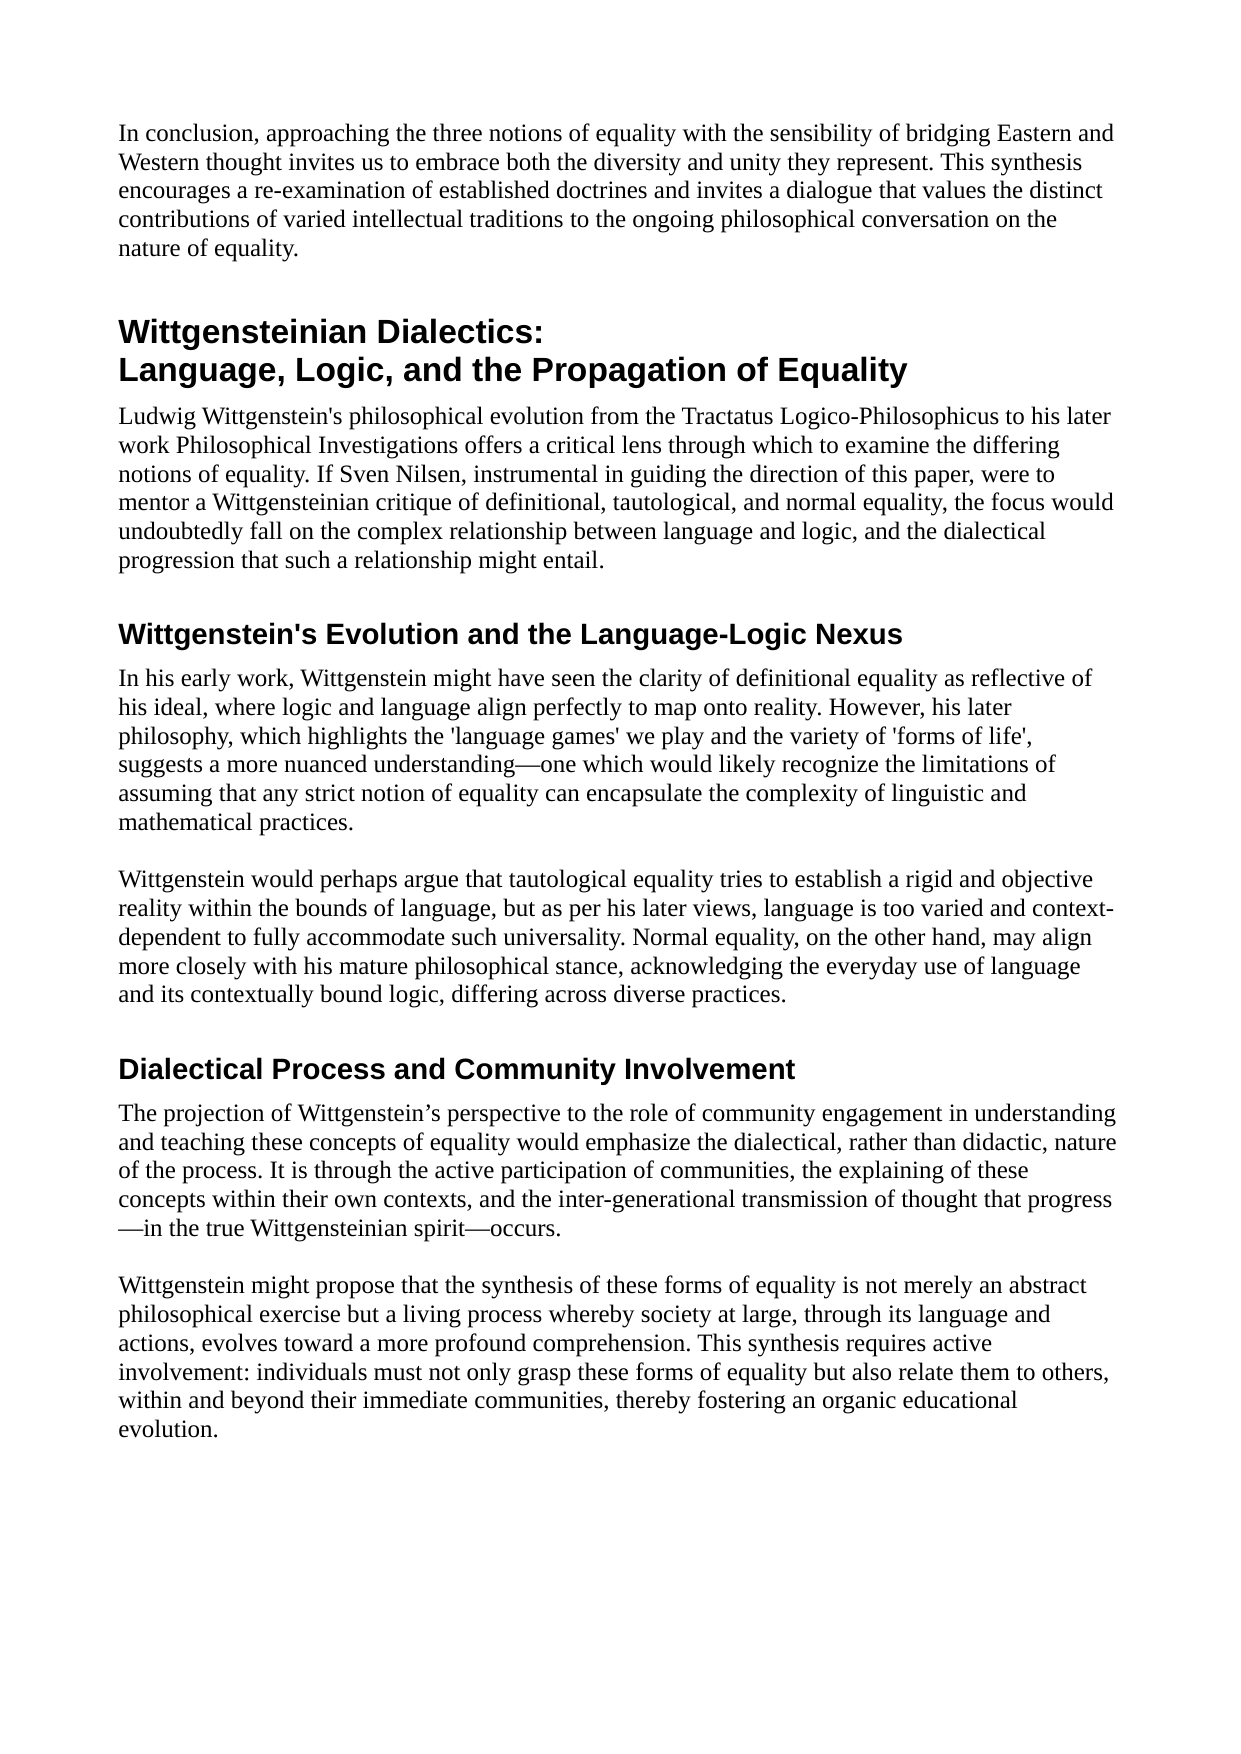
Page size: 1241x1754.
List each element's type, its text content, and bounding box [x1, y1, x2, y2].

text The projection of Wittgenstein’s perspective to the role of community engagement in understanding and teaching these concepts of equality would emphasize the dialectical, rather than didactic, nature of the process. It is through the active participation of communities, the explaining of these concepts within their own contexts, and the inter-generational transmission of thought that progress—in the true Wittgensteinian spirit—occurs. [118, 1098, 1122, 1242]
text Wittgenstein might propose that the synthesis of these forms of equality is not merely an abstract philosophical exercise but a living process whereby society at large, through its language and actions, evolves toward a more profound comprehension. This synthesis requires active involvement: individuals must not only grasp these forms of equality but also relate them to others, within and beyond their immediate communities, thereby fostering an organic educational evolution. [118, 1270, 1122, 1443]
subtitle Dialectical Process and Community Involvement [118, 1052, 1122, 1085]
subtitle Wittgenstein's Evolution and the Language-Logic Nexus [118, 617, 1122, 651]
text In his early work, Wittgenstein might have seen the clarity of definitional equality as reflective of his ideal, where logic and language align perfectly to map onto reality. However, his later philosophy, which highlights the 'language games' we play and the variety of 'forms of life', suggests a more nuanced understanding—one which would likely recognize the limitations of assuming that any strict notion of equality can encapsulate the complexity of linguistic and mathematical practices. [118, 663, 1122, 836]
subtitle Wittgensteinian Dialectics: Language, Logic, and the Propagation of Equality [118, 311, 1122, 389]
text In conclusion, approaching the three notions of equality with the sensibility of bridging Eastern and Western thought invites us to embrace both the diversity and unity they represent. This synthesis encourages a re-examination of established doctrines and invites a dialogue that values the distinct contributions of varied intellectual traditions to the ongoing philosophical conversation on the nature of equality. [118, 118, 1122, 262]
text Wittgenstein would perhaps argue that tautological equality tries to establish a rigid and objective reality within the bounds of language, but as per his later views, language is too varied and context-dependent to fully accommodate such universality. Normal equality, on the other hand, may align more closely with his mature philosophical stance, acknowledging the everyday use of language and its contextually bound logic, differing across diverse practices. [118, 864, 1122, 1008]
text Ludwig Wittgenstein's philosophical evolution from the Tractatus Logico-Philosophicus to his later work Philosophical Investigations offers a critical lens through which to examine the differing notions of equality. If Sven Nilsen, instrumental in guiding the direction of this paper, were to mentor a Wittgensteinian critique of definitional, tautological, and normal equality, the focus would undoubtedly fall on the complex relationship between language and logic, and the dialectical progression that such a relationship might entail. [118, 401, 1122, 574]
